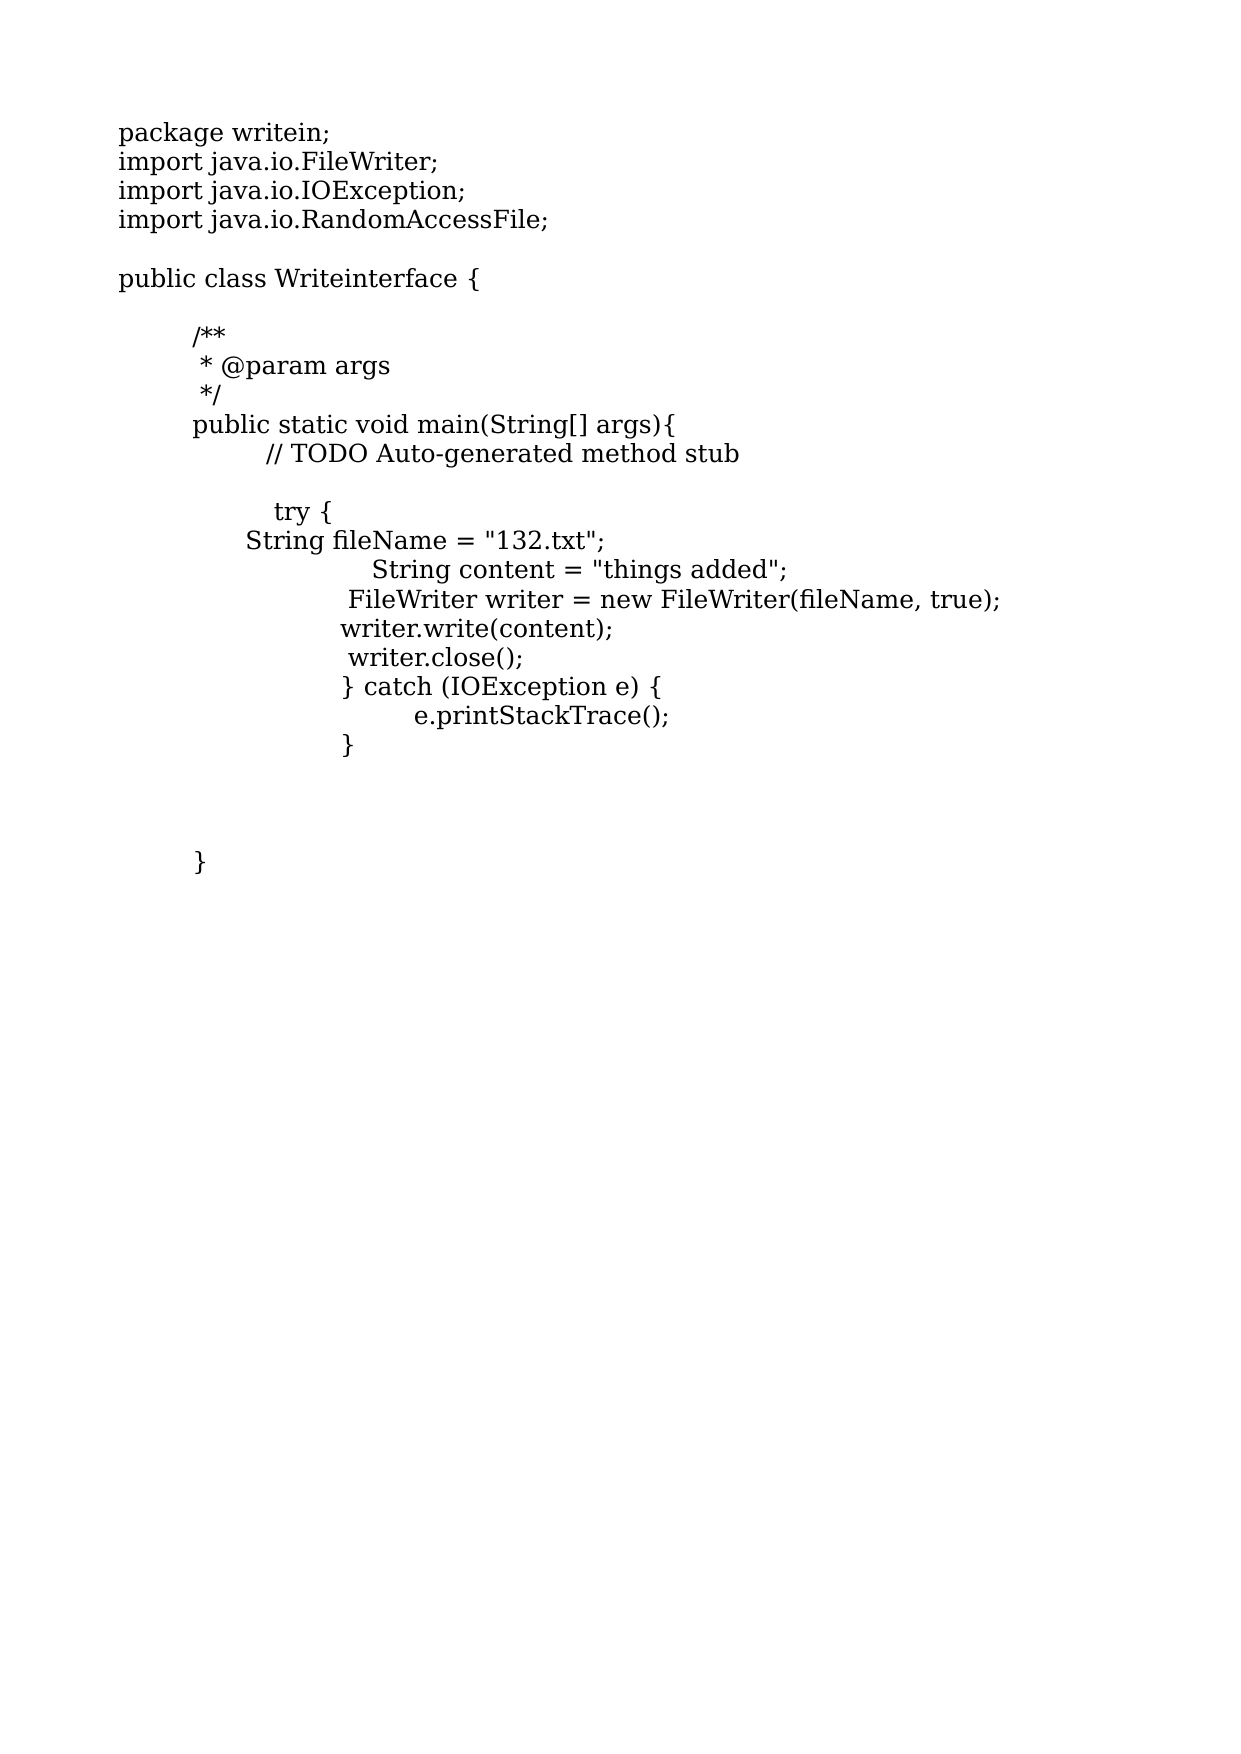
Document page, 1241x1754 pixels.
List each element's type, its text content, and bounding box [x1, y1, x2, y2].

text } [118, 731, 1122, 760]
text */ [118, 381, 1122, 410]
text } catch (IOException e) { [118, 672, 1122, 701]
text package writein; [118, 118, 1122, 147]
text String content = "things added"; [118, 556, 1122, 585]
text writer.close(); [118, 643, 1122, 672]
text import java.io.RandomAccessFile; [118, 206, 1122, 235]
text try { [118, 497, 1122, 526]
text FileWriter writer = new FileWriter(fileName, true); [118, 585, 1122, 614]
text public class Writeinterface { [118, 264, 1122, 293]
text * @param args [118, 351, 1122, 381]
text writer.write(content); [118, 614, 1122, 643]
text } [118, 847, 1122, 876]
text String fileName = "132.txt"; [118, 526, 1122, 556]
text import java.io.IOException; [118, 176, 1122, 206]
text // TODO Auto-generated method stub [118, 439, 1122, 468]
text public static void main(String[] args){ [118, 410, 1122, 439]
text /** [118, 322, 1122, 351]
text e.printStackTrace(); [118, 701, 1122, 731]
text import java.io.FileWriter; [118, 147, 1122, 176]
